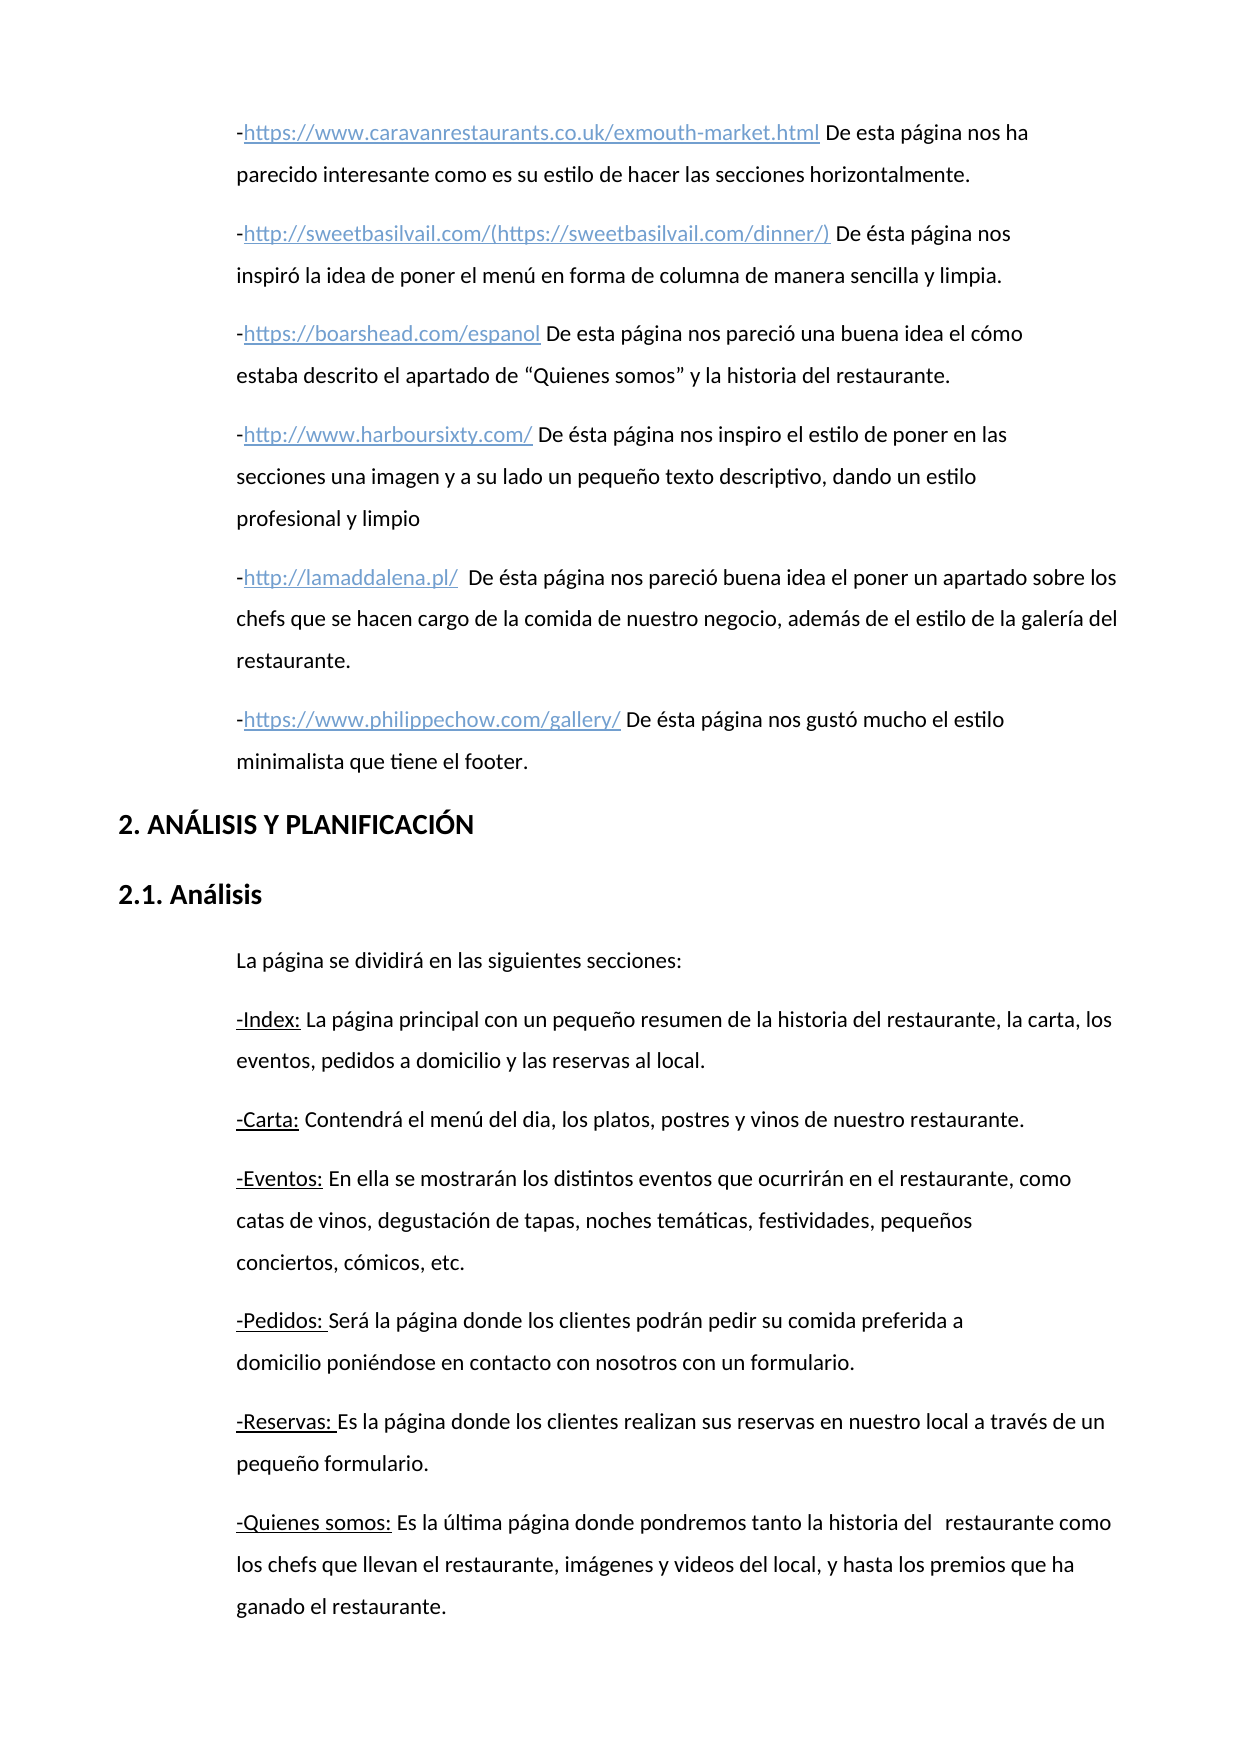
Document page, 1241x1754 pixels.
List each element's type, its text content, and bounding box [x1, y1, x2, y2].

text La página se dividirá en las siguientes secciones: [118, 946, 1122, 974]
text -http://sweetbasilvail.com/(https://sweetbasilvail.com/dinner/) De ésta página nos inspiró la idea de poner el menú en forma de columna de manera sencilla y limpia. [118, 219, 1122, 289]
text -Eventos: En ella se mostrarán los distintos eventos que ocurrirán en el restaurante, como catas de vinos, degustación de tapas, noches temáticas, festividades, pequeños conciertos, cómicos, etc. [118, 1164, 1122, 1276]
text -Pedidos: Será la página donde los clientes podrán pedir su comida preferida a domicilio poniéndose en contacto con nosotros con un formulario. [118, 1307, 1122, 1377]
text -Quienes somos: Es la última página donde pondremos tanto la historia del restaurante como los chefs que llevan el restaurante, imágenes y videos del local, y hasta los premios que ha ganado el restaurante. [118, 1508, 1122, 1620]
text -http://www.harboursixty.com/ De ésta página nos inspiro el estilo de poner en las secciones una imagen y a su lado un pequeño texto descriptivo, dando un estilo profesional y limpio [118, 420, 1122, 532]
text -http://lamaddalena.pl/ De ésta página nos pareció buena idea el poner un apartado sobre los chefs que se hacen cargo de la comida de nuestro negocio, además de el estilo de la galería del restaurante. [118, 563, 1122, 674]
text -https://boarshead.com/espanol De esta página nos pareció una buena idea el cómo estaba descrito el apartado de “Quienes somos” y la historia del restaurante. [118, 319, 1122, 389]
text -https://www.caravanrestaurants.co.uk/exmouth-market.html De esta página nos ha parecido interesante como es su estilo de hacer las secciones horizontalmente. [118, 118, 1122, 188]
text -https://www.philippechow.com/gallery/ De ésta página nos gustó mucho el estilo minimalista que tiene el footer. [118, 705, 1122, 775]
text -Reservas: Es la página donde los clientes realizan sus reservas en nuestro local a través de un pequeño formulario. [118, 1407, 1122, 1477]
text -Index: La página principal con un pequeño resumen de la historia del restaurante, la carta, los eventos, pedidos a domicilio y las reservas al local. [118, 1005, 1122, 1075]
text 2. ANÁLISIS Y PLANIFICACIÓN [118, 806, 1122, 841]
text -Carta: Contendrá el menú del dia, los platos, postres y vinos de nuestro restaurante. [118, 1105, 1122, 1133]
text 2.1. Análisis [118, 876, 1122, 912]
